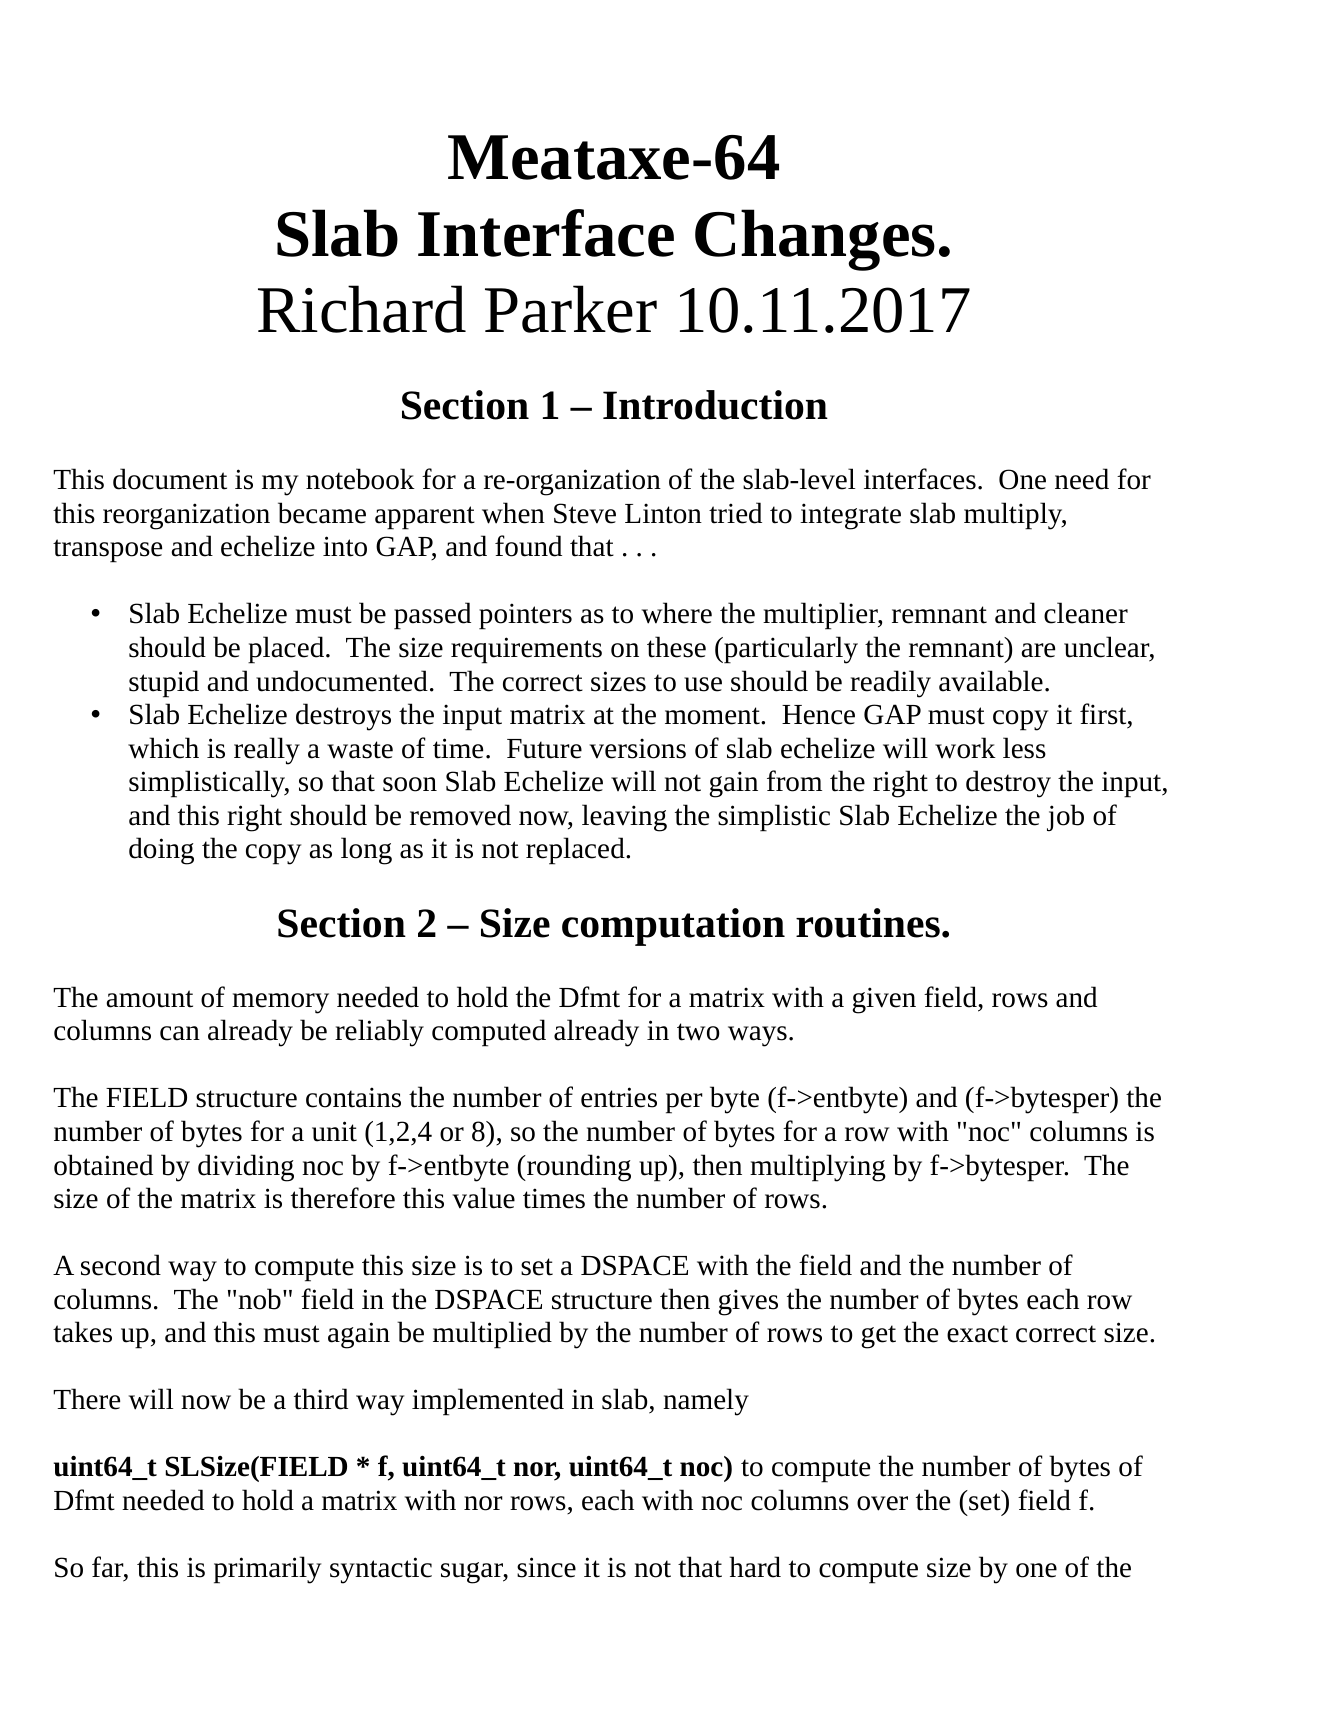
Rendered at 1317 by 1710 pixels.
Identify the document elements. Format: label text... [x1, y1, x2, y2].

text There will now be a third way implemented in slab, namely [53, 1382, 1174, 1416]
text Section 2 – Size computation routines. [53, 898, 1174, 946]
text So far, this is primarily syntactic sugar, since it is not that hard to compute size by one of the [53, 1550, 1174, 1584]
text The amount of memory needed to hold the Dfmt for a matrix with a given field, rows and columns can already be reliably computed already in two ways. [53, 980, 1174, 1047]
list Slab Echelize must be passed pointers as to where the multiplier, remnant and cleaner should be placed. The size requirements on these (particularly the remnant) are unclear, stupid and undocumented. The correct sizes to use should be readily available. [91, 596, 1174, 697]
text Slab Interface Changes. [53, 194, 1174, 271]
text Richard Parker 10.11.2017 [53, 271, 1174, 347]
list Slab Echelize destroys the input matrix at the moment. Hence GAP must copy it first, which is really a waste of time. Future versions of slab echelize will work less simplistically, so that soon Slab Echelize will not gain from the right to destroy the input, and this right should be removed now, leaving the simplistic Slab Echelize the job of doing the copy as long as it is not replaced. [91, 697, 1174, 865]
text Section 1 – Introduction [53, 381, 1174, 429]
text uint64_t SLSize(FIELD * f, uint64_t nor, uint64_t noc) to compute the number of bytes of Dfmt needed to hold a matrix with nor rows, each with noc columns over the (set) field f. [53, 1449, 1174, 1517]
text A second way to compute this size is to set a DSPACE with the field and the number of columns. The "nob" field in the DSPACE structure then gives the number of bytes each row takes up, and this must again be multiplied by the number of rows to get the exact correct size. [53, 1248, 1174, 1349]
text This document is my notebook for a re-organization of the slab-level interfaces. One need for this reorganization became apparent when Steve Linton tried to integrate slab multiply, transpose and echelize into GAP, and found that . . . [53, 462, 1174, 563]
text Meataxe-64 [53, 117, 1174, 194]
text The FIELD structure contains the number of entries per byte (f->entbyte) and (f->bytesper) the number of bytes for a unit (1,2,4 or 8), so the number of bytes for a row with "noc" columns is obtained by dividing noc by f->entbyte (rounding up), then multiplying by f->bytesper. The size of the matrix is therefore this value times the number of rows. [53, 1081, 1174, 1215]
